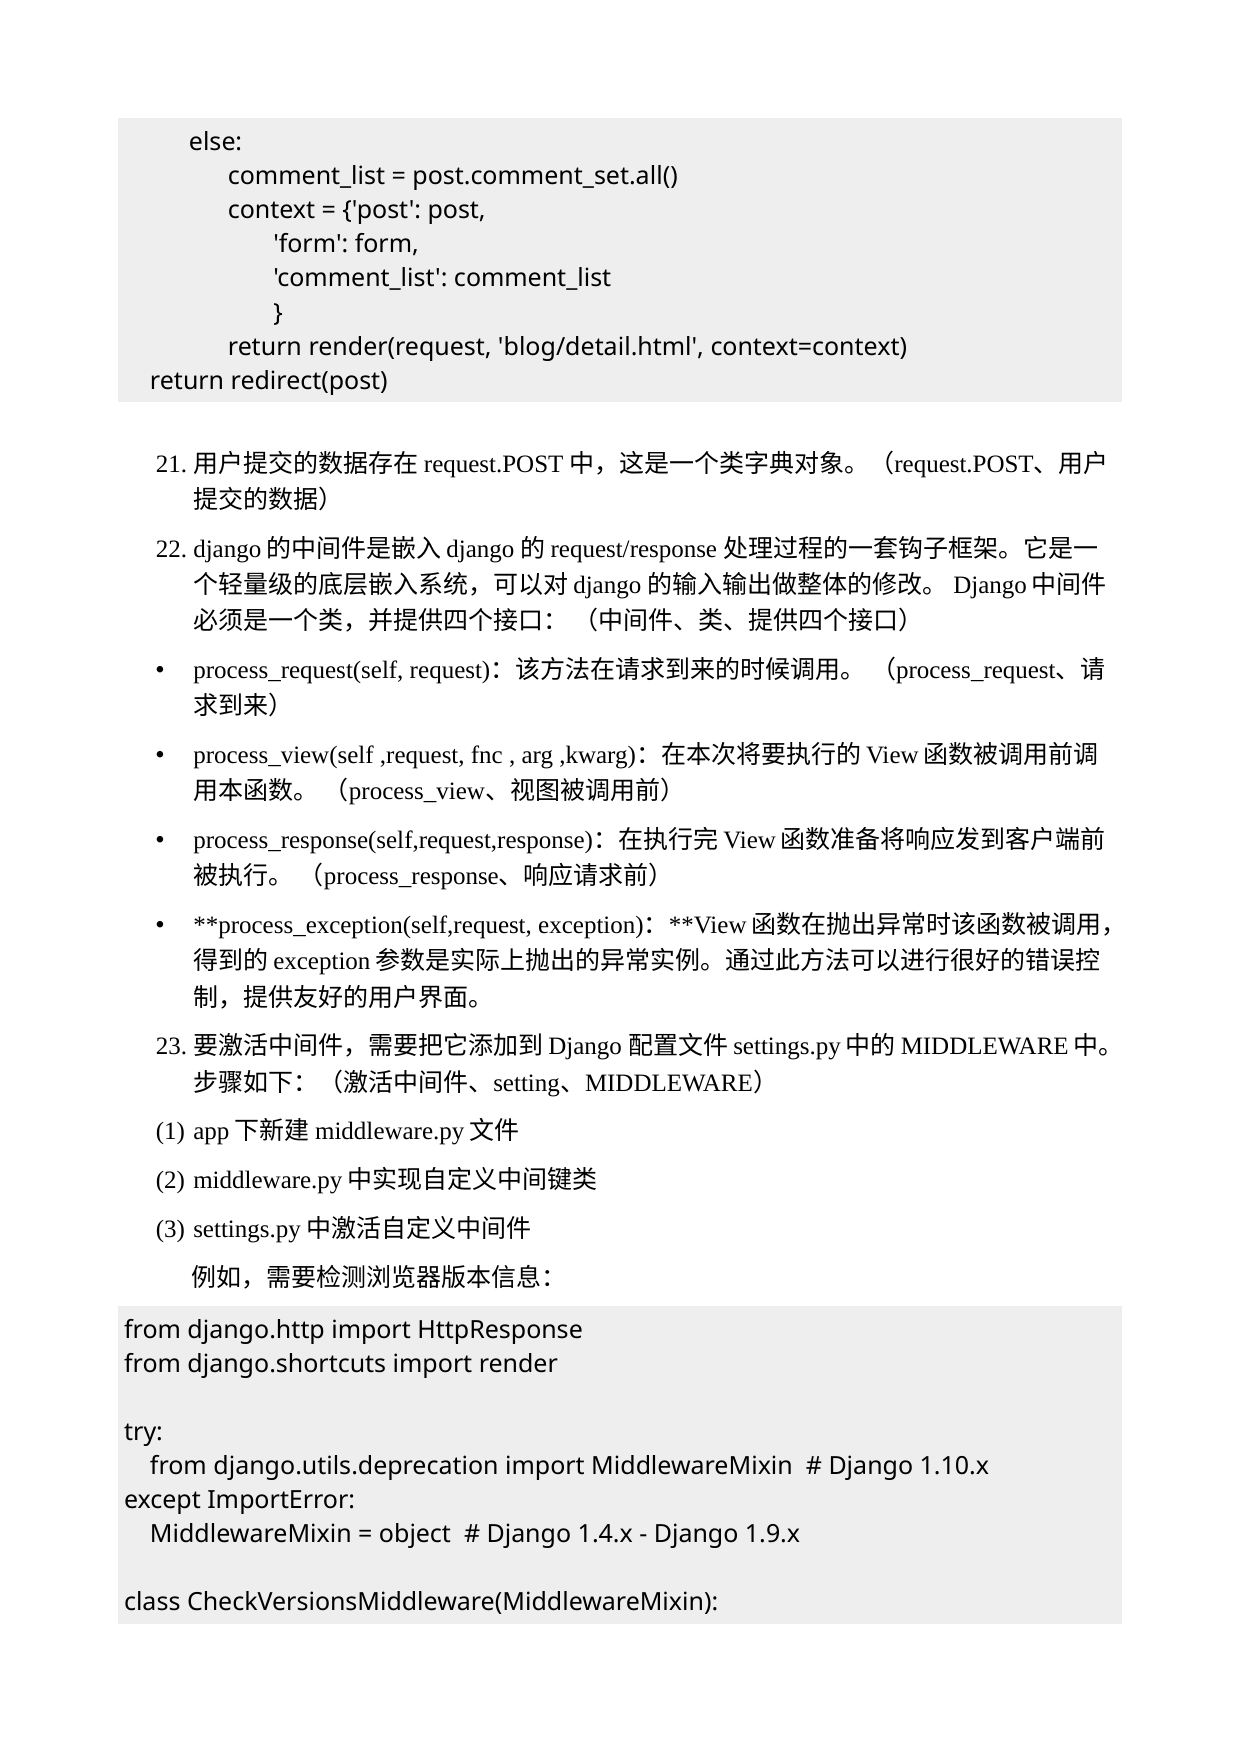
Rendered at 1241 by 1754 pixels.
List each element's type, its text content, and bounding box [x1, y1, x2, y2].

table_header else: comment_list = post.comment_set.all() context = {'post': post, 'form': form, 'comment_list': comment_list } return render(request, 'blog/detail.html', context=context) return redirect(post) [118, 118, 1122, 402]
list django的中间件是嵌入django 的request/response 处理过程的一套钩子框架。它是一个轻量级的底层嵌入系统，可以对django 的输入输出做整体的修改。 Django中间件必须是一个类，并提供四个接口： （中间件、类、提供四个接口） [156, 528, 1122, 637]
list app下新建 middleware.py文件 [156, 1111, 1122, 1147]
list 要激活中间件，需要把它添加到Django 配置文件settings.py中的MIDDLEWARE中。步骤如下：（激活中间件、setting、MIDDLEWARE） [156, 1026, 1122, 1098]
list **process_exception(self,request, exception)：**View函数在抛出异常时该函数被调用，得到的exception参数是实际上抛出的异常实例。通过此方法可以进行很好的错误控制，提供友好的用户界面。 [156, 904, 1122, 1013]
list process_view(self ,request, fnc , arg ,kwarg)：在本次将要执行的View函数被调用前调用本函数。 （process_view、视图被调用前） [156, 734, 1122, 807]
list process_request(self, request)：该方法在请求到来的时候调用。 （process_request、请求到来） [156, 649, 1122, 722]
table_header from django.http import HttpResponse from django.shortcuts import render try: from django.utils.deprecation import MiddlewareMixin # Django 1.10.x except ImportError: MiddlewareMixin = object # Django 1.4.x - Django 1.9.x class CheckVersionsMiddleware(MiddlewareMixin): [118, 1306, 1122, 1624]
list settings.py中激活自定义中间件 [156, 1208, 1122, 1244]
list process_response(self,request,response)：在执行完View函数准备将响应发到客户端前被执行。 （process_response、响应请求前） [156, 819, 1122, 892]
list middleware.py中实现自定义中间键类 [156, 1159, 1122, 1196]
list 用户提交的数据存在 request.POST 中，这是一个类字典对象。（request.POST、用户提交的数据） [156, 443, 1122, 516]
text 例如，需要检测浏览器版本信息： [118, 1257, 1122, 1293]
